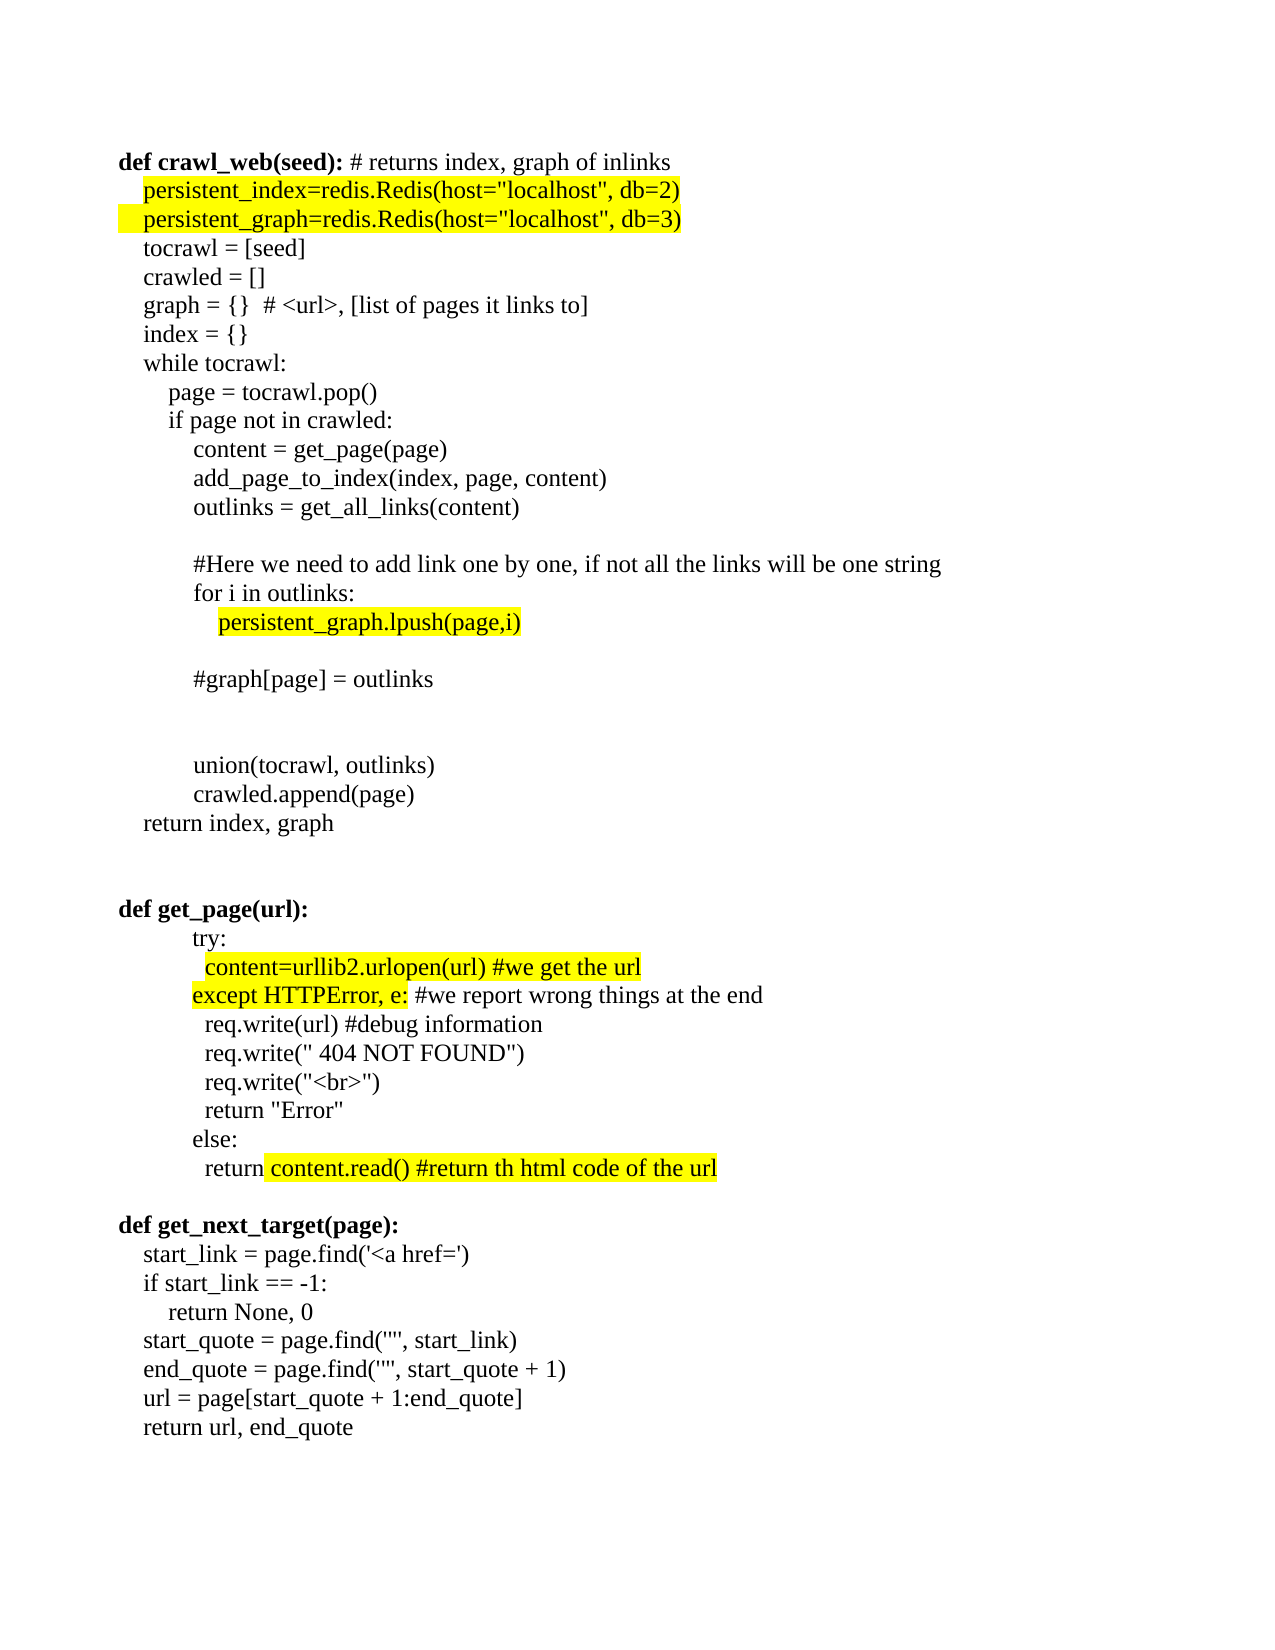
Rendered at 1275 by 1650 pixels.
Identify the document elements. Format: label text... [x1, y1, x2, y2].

text tocrawl = [seed] [118, 233, 1157, 262]
text #Here we need to add link one by one, if not all the links will be one string [118, 549, 1157, 578]
text return content.read() #return th html code of the url [118, 1153, 1157, 1182]
text add_page_to_index(index, page, content) [118, 463, 1157, 492]
text for i in outlinks: [118, 578, 1157, 607]
text req.write(" 404 NOT FOUND") [118, 1038, 1157, 1067]
text union(tocrawl, outlinks) [118, 751, 1157, 779]
text page = tocrawl.pop() [118, 377, 1157, 406]
text persistent_graph=redis.Redis(host="localhost", db=3) [118, 204, 1157, 233]
text persistent_index=redis.Redis(host="localhost", db=2) [118, 176, 1157, 204]
text def get_page(url): [118, 894, 1157, 923]
text graph = {} # <url>, [list of pages it links to] [118, 291, 1157, 319]
text req.write("<br>") [118, 1067, 1157, 1096]
text start_link = page.find('<a href=') [118, 1239, 1157, 1268]
text #graph[page] = outlinks [118, 664, 1157, 693]
text return "Error" [118, 1096, 1157, 1124]
text else: [118, 1124, 1157, 1153]
text persistent_graph.lpush(page,i) [118, 607, 1157, 636]
text content = get_page(page) [118, 434, 1157, 463]
text crawled.append(page) [118, 779, 1157, 808]
text if page not in crawled: [118, 406, 1157, 434]
text start_quote = page.find('"', start_link) [118, 1326, 1157, 1354]
text while tocrawl: [118, 348, 1157, 377]
text end_quote = page.find('"', start_quote + 1) [118, 1354, 1157, 1383]
text def get_next_target(page): [118, 1211, 1157, 1239]
text try: [118, 923, 1157, 952]
text url = page[start_quote + 1:end_quote] [118, 1383, 1157, 1412]
text except HTTPError, e: #we report wrong things at the end [118, 981, 1157, 1009]
text def crawl_web(seed): # returns index, graph of inlinks [118, 147, 1157, 176]
text content=urllib2.urlopen(url) #we get the url [118, 952, 1157, 981]
text return None, 0 [118, 1297, 1157, 1326]
text return url, end_quote [118, 1412, 1157, 1441]
text return index, graph [118, 808, 1157, 837]
text if start_link == -1: [118, 1268, 1157, 1297]
text req.write(url) #debug information [118, 1009, 1157, 1038]
text outlinks = get_all_links(content) [118, 492, 1157, 521]
text crawled = [] [118, 262, 1157, 291]
text index = {} [118, 319, 1157, 348]
